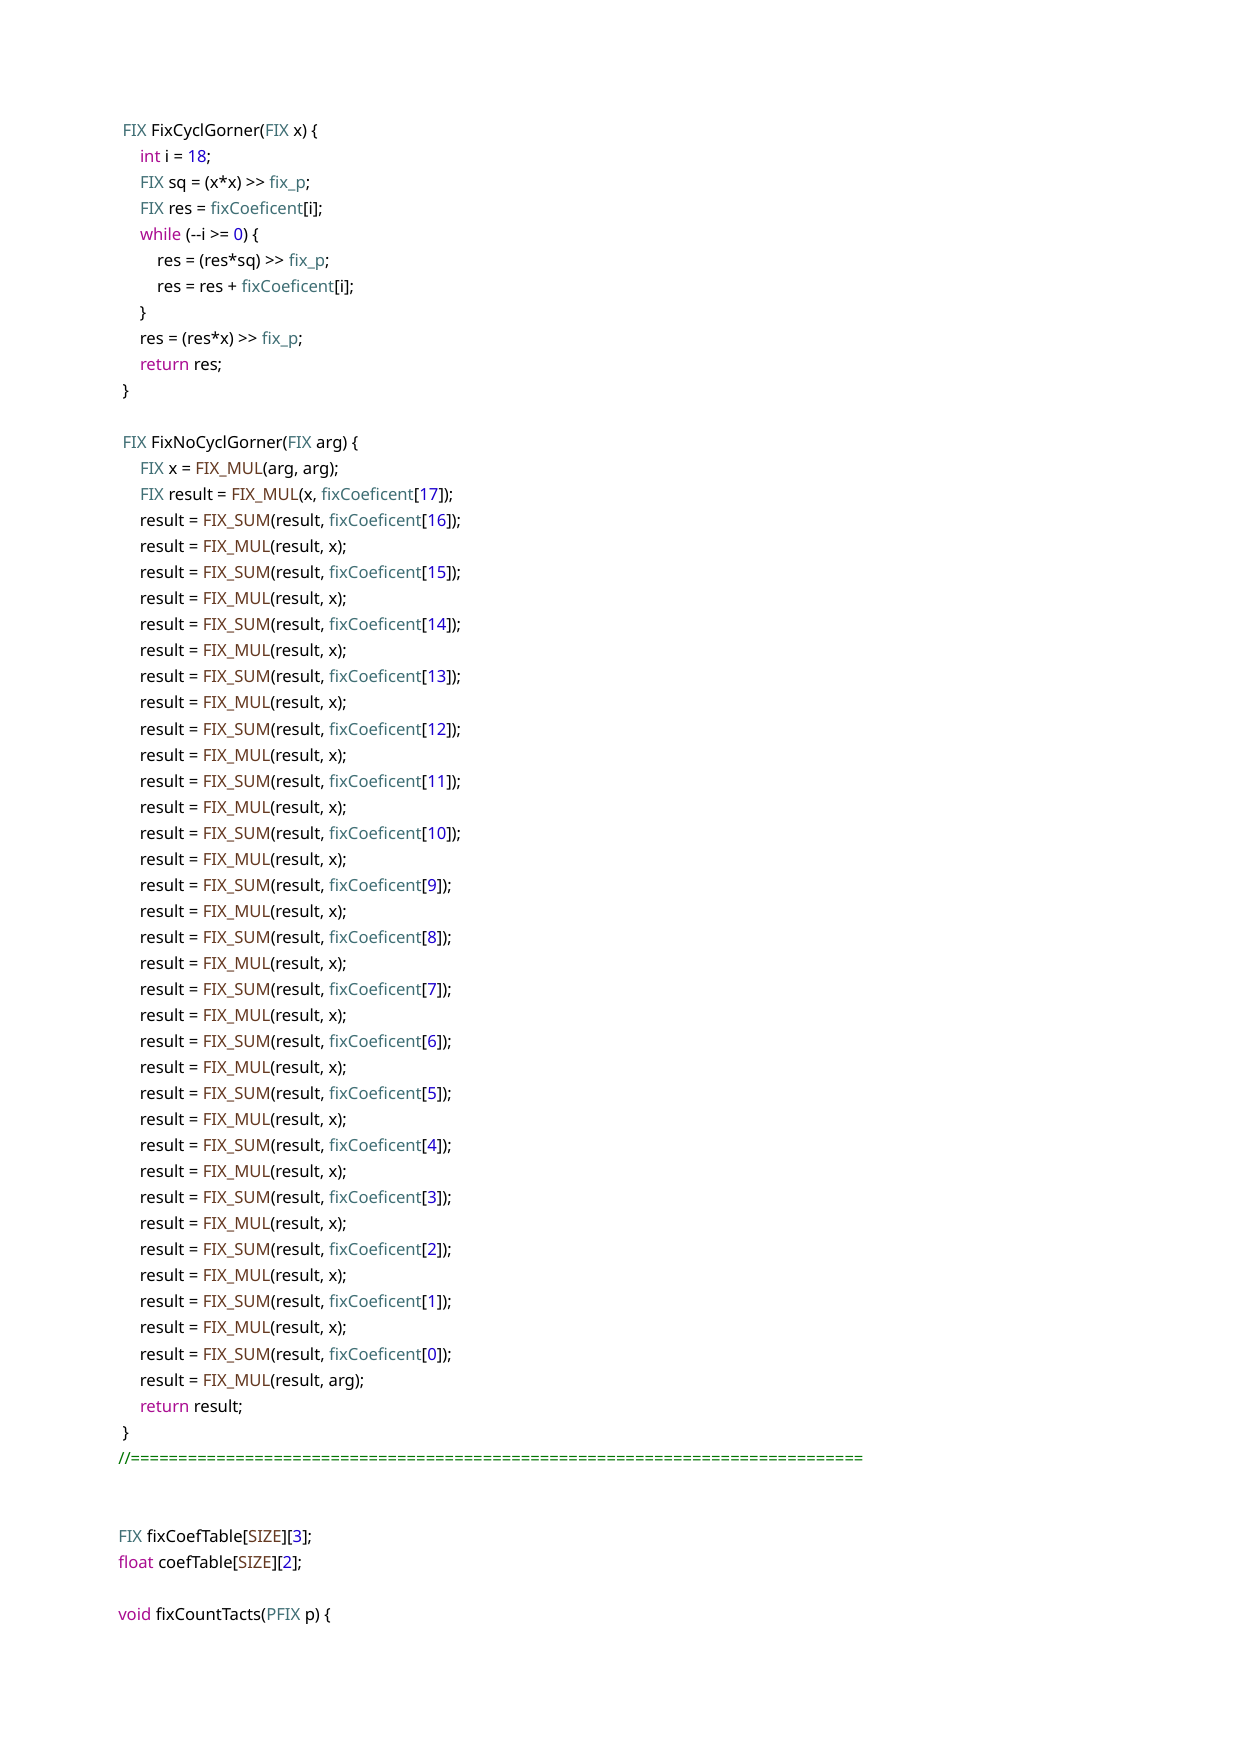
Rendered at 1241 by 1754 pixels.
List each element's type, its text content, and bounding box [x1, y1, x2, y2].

text result = FIX_SUM(result, fixCoeficent[7]); [118, 977, 1152, 1000]
text FIX x = FIX_MUL(arg, arg); [118, 457, 1152, 479]
text result = FIX_SUM(result, fixCoeficent[9]); [118, 873, 1152, 896]
text } [118, 300, 1152, 323]
text while (--i >= 0) { [118, 222, 1152, 245]
text result = FIX_MUL(result, x); [118, 1003, 1152, 1026]
text result = FIX_MUL(result, x); [118, 795, 1152, 818]
text result = FIX_SUM(result, fixCoeficent[4]); [118, 1134, 1152, 1156]
text result = FIX_MUL(result, x); [118, 1212, 1152, 1234]
text result = FIX_SUM(result, fixCoeficent[3]); [118, 1186, 1152, 1208]
text result = FIX_MUL(result, x); [118, 847, 1152, 870]
text result = FIX_SUM(result, fixCoeficent[5]); [118, 1082, 1152, 1104]
text FIX FixCyclGorner(FIX x) { [118, 118, 1152, 141]
text return result; [118, 1394, 1152, 1417]
text //============================================================================= [118, 1446, 1152, 1469]
text result = FIX_SUM(result, fixCoeficent[0]); [118, 1342, 1152, 1365]
text result = FIX_MUL(result, x); [118, 899, 1152, 922]
text FIX result = FIX_MUL(x, fixCoeficent[17]); [118, 483, 1152, 505]
text result = FIX_SUM(result, fixCoeficent[14]); [118, 613, 1152, 636]
text result = FIX_SUM(result, fixCoeficent[6]); [118, 1029, 1152, 1052]
text result = FIX_SUM(result, fixCoeficent[11]); [118, 769, 1152, 792]
text result = FIX_SUM(result, fixCoeficent[12]); [118, 717, 1152, 740]
text result = FIX_SUM(result, fixCoeficent[2]); [118, 1238, 1152, 1261]
text result = FIX_MUL(result, x); [118, 1316, 1152, 1339]
text result = FIX_MUL(result, arg); [118, 1368, 1152, 1391]
text result = FIX_SUM(result, fixCoeficent[16]); [118, 509, 1152, 531]
text int i = 18; [118, 144, 1152, 167]
text result = FIX_SUM(result, fixCoeficent[15]); [118, 561, 1152, 583]
text FIX FixNoCyclGorner(FIX arg) { [118, 431, 1152, 453]
text result = FIX_MUL(result, x); [118, 743, 1152, 766]
text void fixCountTacts(PFIX p) { [118, 1602, 1152, 1625]
text result = FIX_MUL(result, x); [118, 1108, 1152, 1130]
text } [118, 1420, 1152, 1443]
text result = FIX_MUL(result, x); [118, 1160, 1152, 1182]
text result = FIX_SUM(result, fixCoeficent[8]); [118, 925, 1152, 948]
text result = FIX_MUL(result, x); [118, 691, 1152, 714]
text res = (res*sq) >> fix_p; [118, 248, 1152, 271]
text result = FIX_MUL(result, x); [118, 587, 1152, 609]
text result = FIX_MUL(result, x); [118, 535, 1152, 557]
text FIX fixCoefTable[SIZE][3]; [118, 1524, 1152, 1547]
text result = FIX_SUM(result, fixCoeficent[13]); [118, 665, 1152, 688]
text float coefTable[SIZE][2]; [118, 1550, 1152, 1573]
text result = FIX_SUM(result, fixCoeficent[1]); [118, 1290, 1152, 1313]
text } [118, 378, 1152, 401]
text return res; [118, 352, 1152, 375]
text result = FIX_SUM(result, fixCoeficent[10]); [118, 821, 1152, 844]
text res = (res*x) >> fix_p; [118, 326, 1152, 349]
text result = FIX_MUL(result, x); [118, 951, 1152, 974]
text result = FIX_MUL(result, x); [118, 1056, 1152, 1078]
text res = res + fixCoeficent[i]; [118, 274, 1152, 297]
text result = FIX_MUL(result, x); [118, 1264, 1152, 1287]
text result = FIX_MUL(result, x); [118, 639, 1152, 662]
text FIX sq = (x*x) >> fix_p; [118, 170, 1152, 193]
text FIX res = fixCoeficent[i]; [118, 196, 1152, 219]
